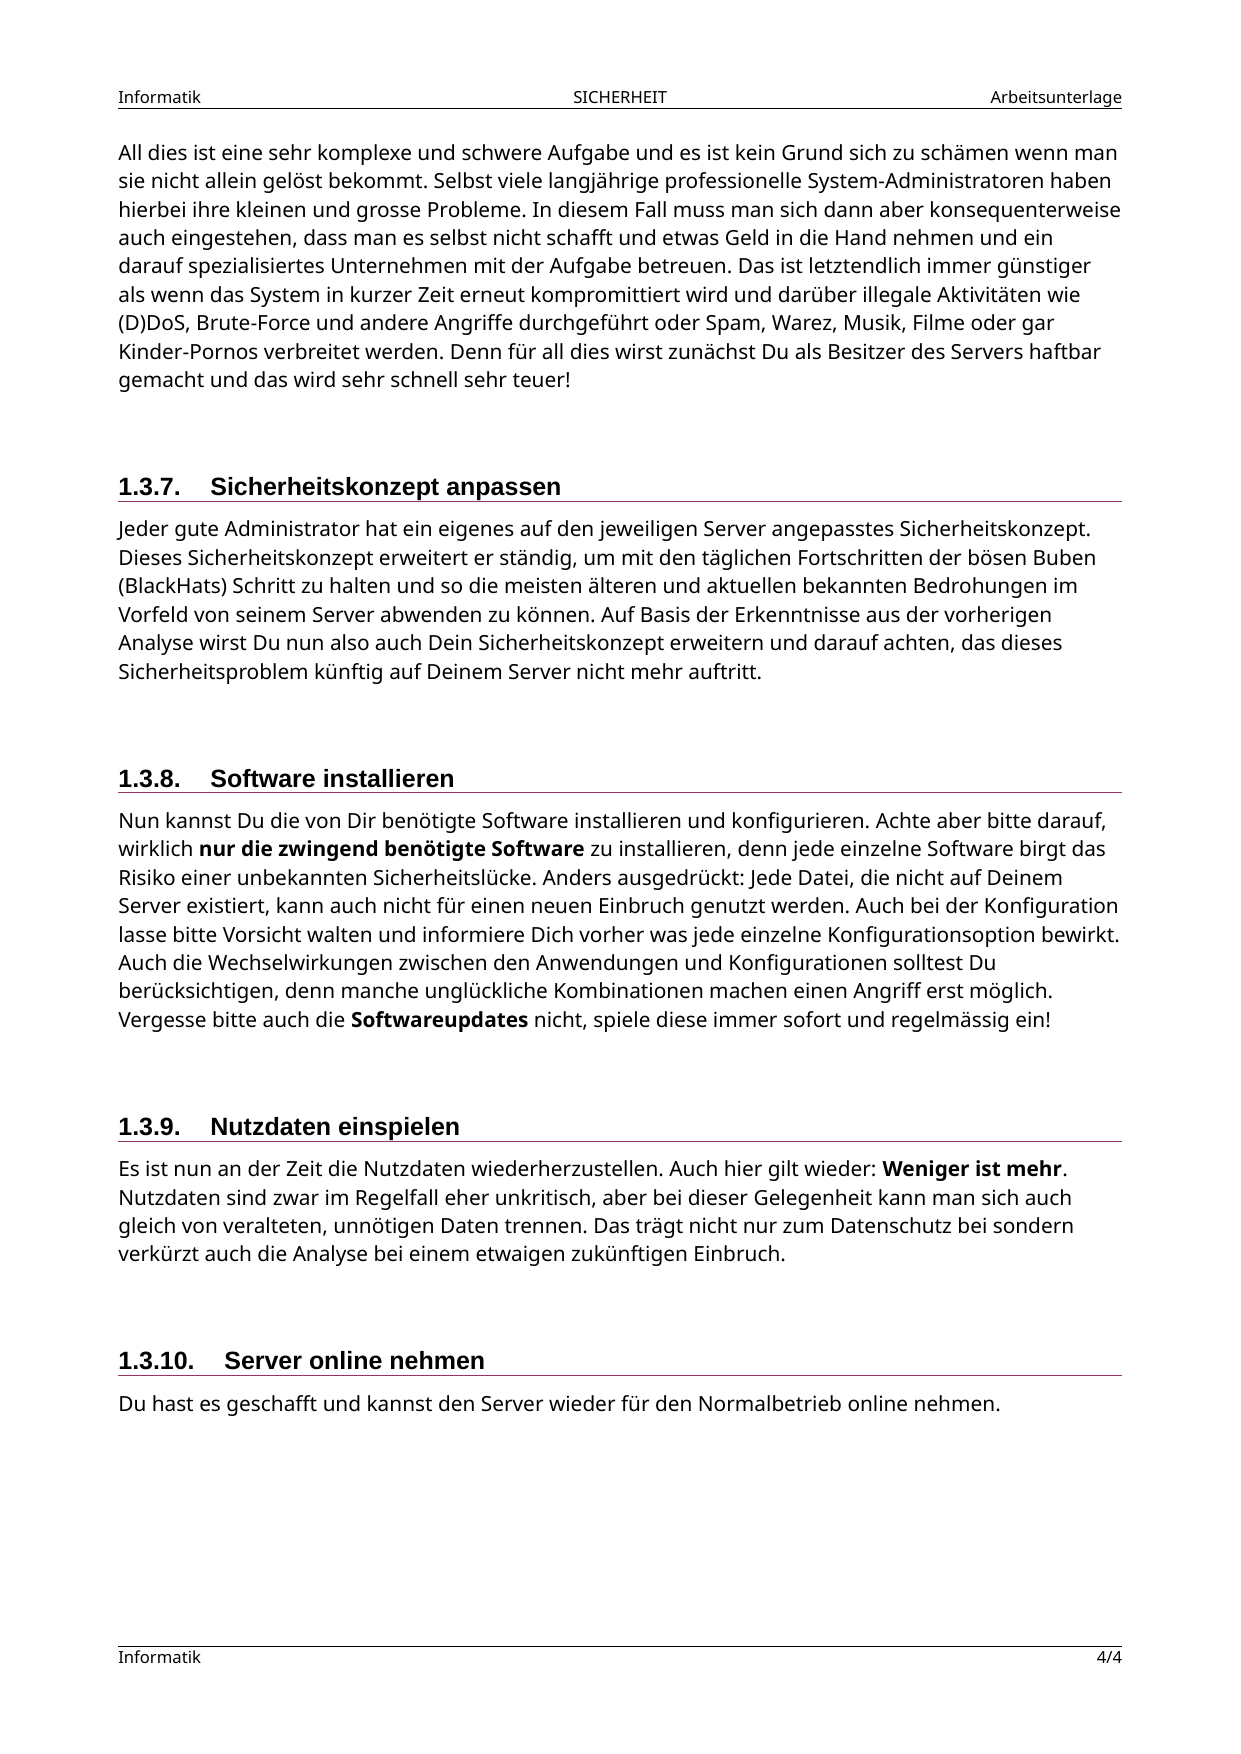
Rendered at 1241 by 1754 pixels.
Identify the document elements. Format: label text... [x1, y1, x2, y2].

subtitle Server online nehmen [118, 1346, 1122, 1375]
text Du hast es geschafft und kannst den Server wieder für den Normalbetrieb online nehmen. [118, 1389, 1122, 1417]
subtitle Sicherheitskonzept anpassen [118, 472, 1122, 501]
text All dies ist eine sehr komplexe und schwere Aufgabe und es ist kein Grund sich zu schämen wenn man sie nicht allein gelöst bekommt. Selbst viele langjährige professionelle System-Administratoren haben hierbei ihre kleinen und grosse Probleme. In diesem Fall muss man sich dann aber konsequenterweise auch eingestehen, dass man es selbst nicht schafft und etwas Geld in die Hand nehmen und ein darauf spezialisiertes Unternehmen mit der Aufgabe betreuen. Das ist letztendlich immer günstiger als wenn das System in kurzer Zeit erneut kompromittiert wird und darüber illegale Aktivitäten wie (D)DoS, Brute-Force und andere Angriffe durchgeführt oder Spam, Warez, Musik, Filme oder gar Kinder-Pornos verbreitet werden. Denn für all dies wirst zunächst Du als Besitzer des Servers haftbar gemacht und das wird sehr schnell sehr teuer! [118, 138, 1122, 394]
subtitle Nutzdaten einspielen [118, 1112, 1122, 1141]
text Jeder gute Administrator hat ein eigenes auf den jeweiligen Server angepasstes Sicherheitskonzept. Dieses Sicherheitskonzept erweitert er ständig, um mit den täglichen Fortschritten der bösen Buben (BlackHats) Schritt zu halten und so die meisten älteren und aktuellen bekannten Bedrohungen im Vorfeld von seinem Server abwenden zu können. Auf Basis der Erkenntnisse aus der vorherigen Analyse wirst Du nun also auch Dein Sicherheitskonzept erweitern und darauf achten, das dieses Sicherheitsproblem künftig auf Deinem Server nicht mehr auftritt. [118, 514, 1122, 685]
text Es ist nun an der Zeit die Nutzdaten wiederherzustellen. Auch hier gilt wieder: Weniger ist mehr. Nutzdaten sind zwar im Regelfall eher unkritisch, aber bei dieser Gelegenheit kann man sich auch gleich von veralteten, unnötigen Daten trennen. Das trägt nicht nur zum Datenschutz bei sondern verkürzt auch die Analyse bei einem etwaigen zukünftigen Einbruch. [118, 1154, 1122, 1268]
subtitle Software installieren [118, 764, 1122, 792]
text Nun kannst Du die von Dir benötigte Software installieren und konfigurieren. Achte aber bitte darauf, wirklich nur die zwingend benötigte Software zu installieren, denn jede einzelne Software birgt das Risiko einer unbekannten Sicherheitslücke. Anders ausgedrückt: Jede Datei, die nicht auf Deinem Server existiert, kann auch nicht für einen neuen Einbruch genutzt werden. Auch bei der Konfiguration lasse bitte Vorsicht walten und informiere Dich vorher was jede einzelne Konfigurationsoption bewirkt. Auch die Wechselwirkungen zwischen den Anwendungen und Konfigurationen solltest Du berücksichtigen, denn manche unglückliche Kombinationen machen einen Angriff erst möglich. Vergesse bitte auch die Softwareupdates nicht, spiele diese immer sofort und regelmässig ein! [118, 806, 1122, 1033]
